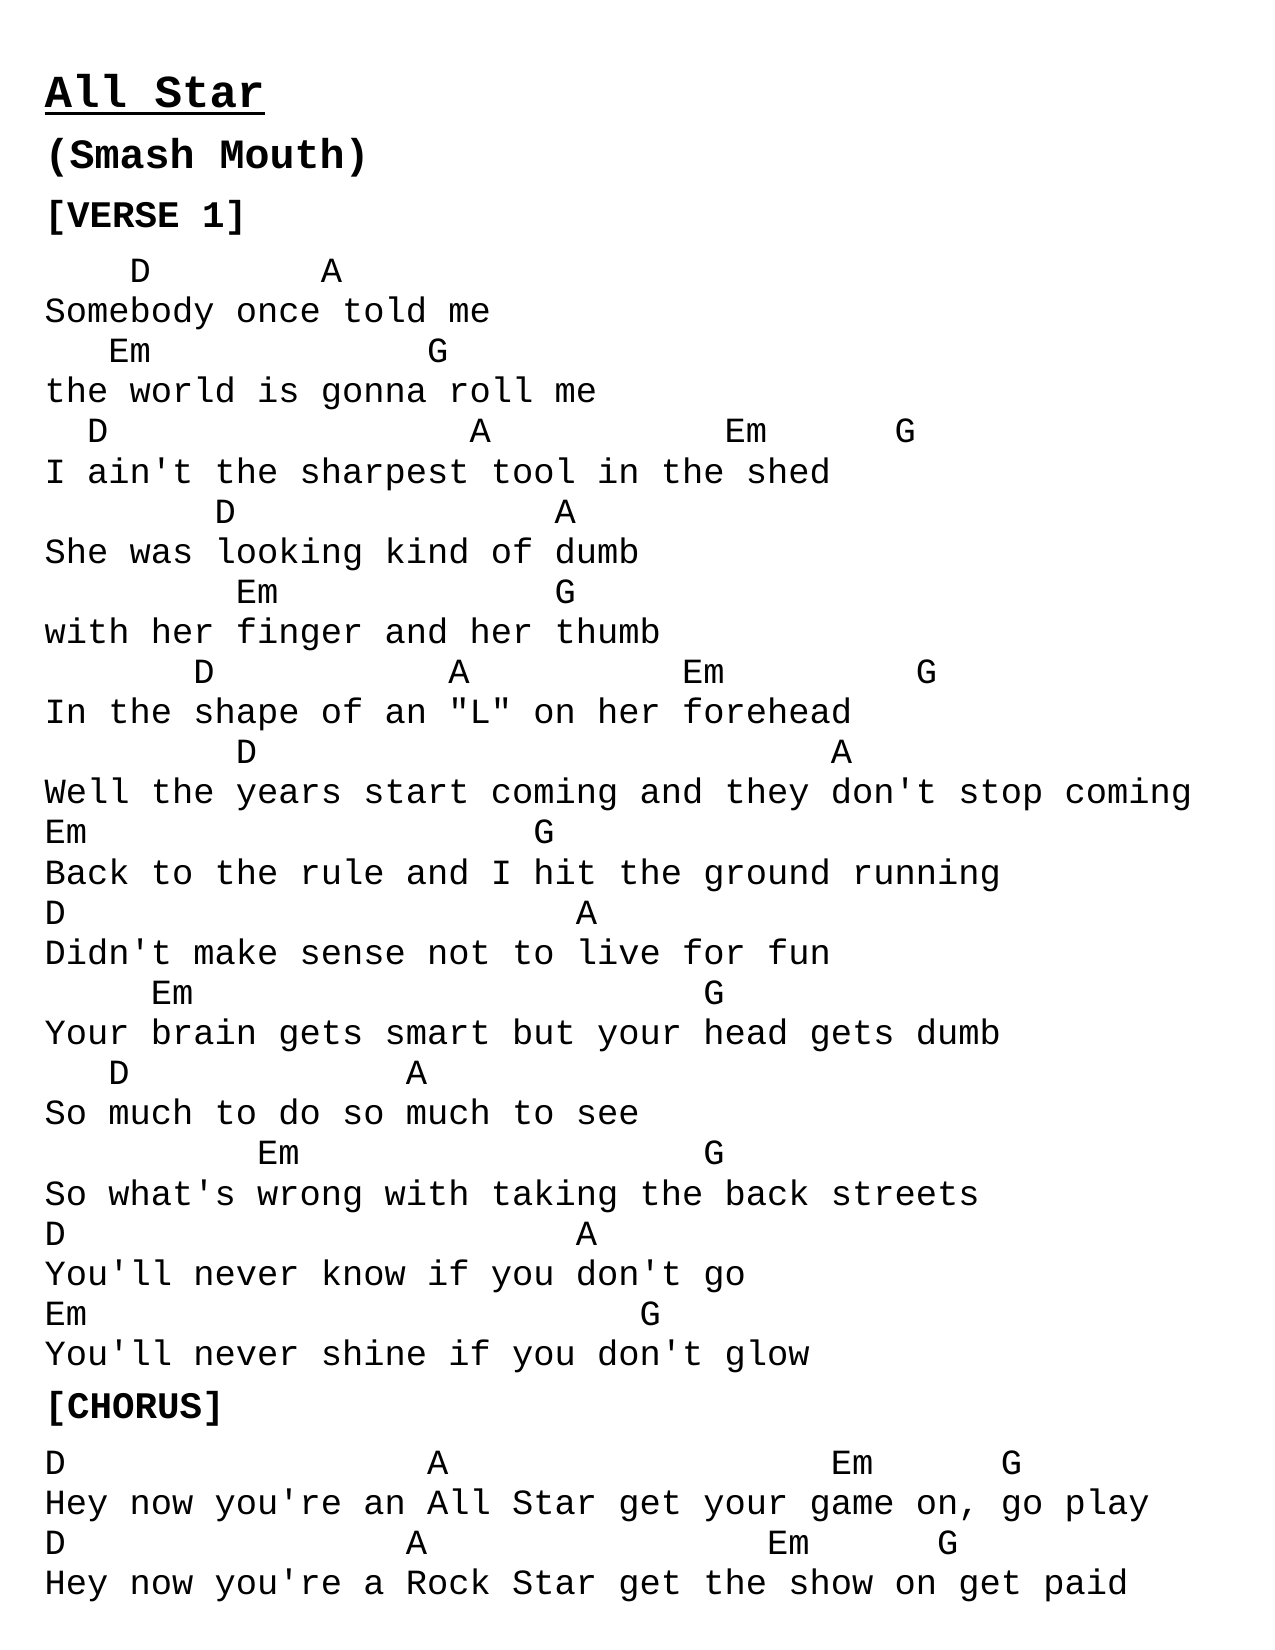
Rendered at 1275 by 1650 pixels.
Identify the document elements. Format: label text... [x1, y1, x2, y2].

text You'll never shine if you don't glow [44, 1336, 1231, 1376]
text Somebody once told me [44, 293, 1231, 333]
text Hey now you're an All Star get your game on, go play [44, 1485, 1231, 1525]
text D A [44, 1216, 1231, 1256]
text Hey now you're a Rock Star get the show on get paid [44, 1565, 1231, 1605]
text Em G [44, 333, 1231, 373]
text D A Em G [44, 413, 1231, 453]
text D A [44, 253, 1231, 293]
text Em G [44, 1135, 1231, 1175]
text D A Em G [44, 1445, 1231, 1485]
subtitle [CHORUS] [44, 1388, 1231, 1430]
text So what's wrong with taking the back streets [44, 1175, 1231, 1216]
text D A Em G [44, 654, 1231, 694]
subtitle (Smash Mouth) [44, 134, 1231, 181]
text So much to do so much to see [44, 1095, 1231, 1135]
text D A [44, 1055, 1231, 1095]
text I ain't the sharpest tool in the shed [44, 453, 1231, 494]
subtitle [VERSE 1] [44, 196, 1231, 238]
text Back to the rule and I hit the ground running [44, 854, 1231, 895]
text D A Em G [44, 1525, 1231, 1565]
text Em G [44, 574, 1231, 614]
subtitle All Star [44, 69, 1231, 121]
text Didn't make sense not to live for fun [44, 935, 1231, 975]
text Your brain gets smart but your head gets dumb [44, 1015, 1231, 1055]
text the world is gonna roll me [44, 373, 1231, 413]
text Em G [44, 975, 1231, 1015]
text Well the years start coming and they don't stop coming [44, 774, 1231, 814]
text In the shape of an "L" on her forehead [44, 694, 1231, 734]
text You'll never know if you don't go [44, 1256, 1231, 1296]
text D A [44, 895, 1231, 935]
text She was looking kind of dumb [44, 534, 1231, 574]
text D A [44, 734, 1231, 774]
text D A [44, 494, 1231, 534]
text with her finger and her thumb [44, 614, 1231, 654]
text Em G [44, 1296, 1231, 1336]
text Em G [44, 814, 1231, 854]
